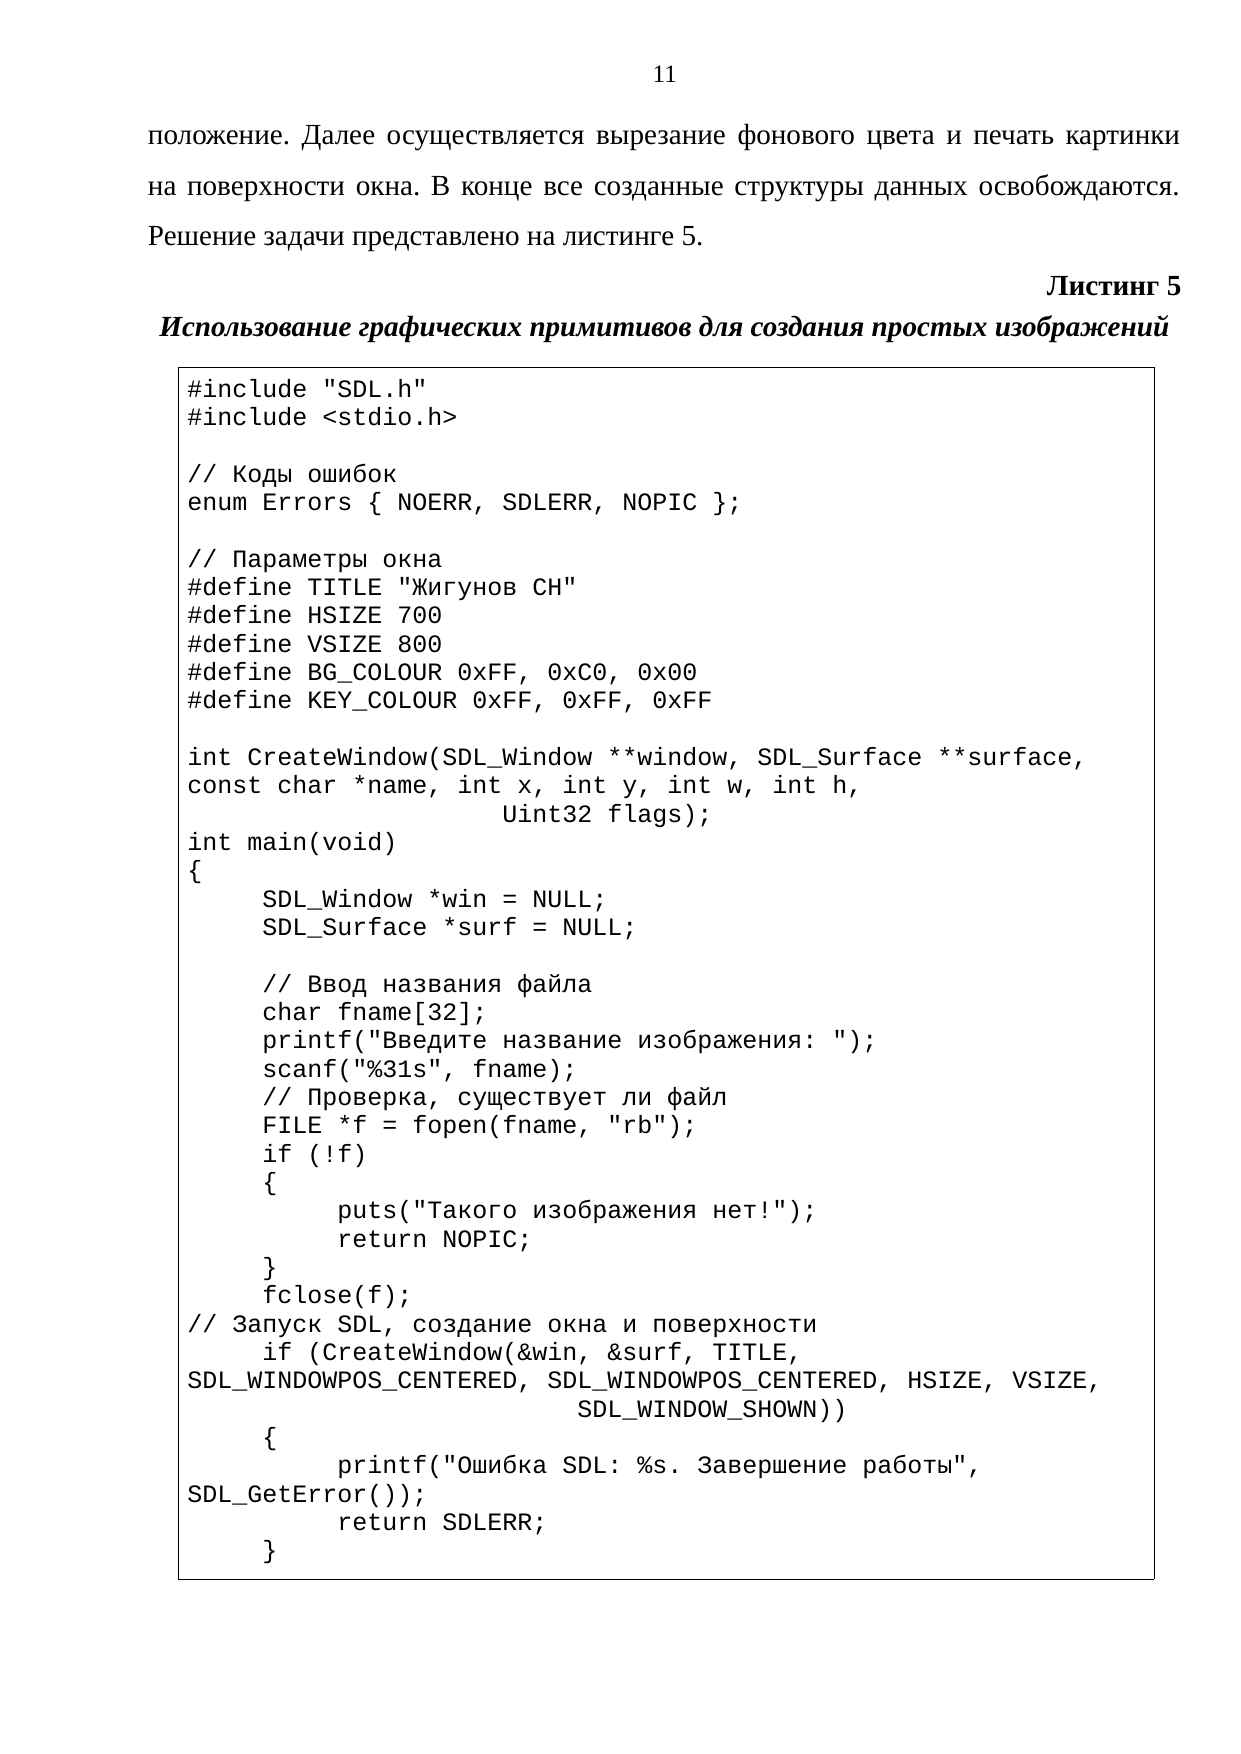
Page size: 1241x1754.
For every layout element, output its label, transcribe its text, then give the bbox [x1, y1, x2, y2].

text // Коды ошибок [187, 461, 1145, 489]
text [179, 368, 1154, 1579]
text enum Errors { NOERR, SDLERR, NOPIC }; [187, 489, 1145, 518]
text printf("Ошибка SDL: %s. Завершение работы", SDL_GetError()); [187, 1453, 1145, 1509]
text #define TITLE "Жигунов СН" [187, 574, 1145, 603]
text #define KEY_COLOUR 0xFF, 0xFF, 0xFF [187, 688, 1145, 716]
text puts("Такого изображения нет!"); [187, 1198, 1145, 1226]
text return SDLERR; [187, 1509, 1145, 1538]
text SDL_Window *win = NULL; [187, 886, 1145, 914]
text #include "SDL.h" [187, 376, 1145, 404]
text int CreateWindow(SDL_Window **window, SDL_Surface **surface, const char *name, int x, int y, int w, int h, [187, 744, 1145, 801]
text if (!f) [187, 1141, 1145, 1169]
text if (CreateWindow(&win, &surf, TITLE, SDL_WINDOWPOS_CENTERED, SDL_WINDOWPOS_CENTERED, HSIZE, VSIZE, [187, 1339, 1145, 1396]
text fclose(f); [187, 1283, 1145, 1311]
text } [187, 1538, 1145, 1566]
text FILE *f = fopen(fname, "rb"); [187, 1113, 1145, 1141]
text { [187, 858, 1145, 886]
text #define HSIZE 700 [187, 603, 1145, 631]
text SDL_Surface *surf = NULL; [187, 914, 1145, 943]
text // Запуск SDL, создание окна и поверхности [187, 1311, 1145, 1339]
text { [187, 1169, 1145, 1198]
text // Ввод названия файла [187, 971, 1145, 999]
text char fname[32]; [187, 999, 1145, 1028]
text #define VSIZE 800 [187, 631, 1145, 659]
text #include <stdio.h> [187, 404, 1145, 433]
text } [187, 1254, 1145, 1283]
text Использование графических примитивов для создания простых изображений [148, 309, 1181, 342]
text printf("Введите название изображения: "); [187, 1028, 1145, 1056]
text // Проверка, существует ли файл [187, 1084, 1145, 1113]
text положение. Далее осуществляется вырезание фонового цвета и печать картинки на поверхности окна. В конце все созданные структуры данных освобождаются. Решение задачи представлено на листинге 5. [148, 117, 1181, 251]
text int main(void) [187, 829, 1145, 858]
text // Параметры окна [187, 546, 1145, 574]
text Листинг 5 [148, 268, 1181, 302]
text scanf("%31s", fname); [187, 1056, 1145, 1084]
text SDL_WINDOW_SHOWN)) [187, 1396, 1145, 1424]
text Uint32 flags); [187, 801, 1145, 829]
text #define BG_COLOUR 0xFF, 0xC0, 0x00 [187, 659, 1145, 688]
text return NOPIC; [187, 1226, 1145, 1254]
text { [187, 1424, 1145, 1453]
